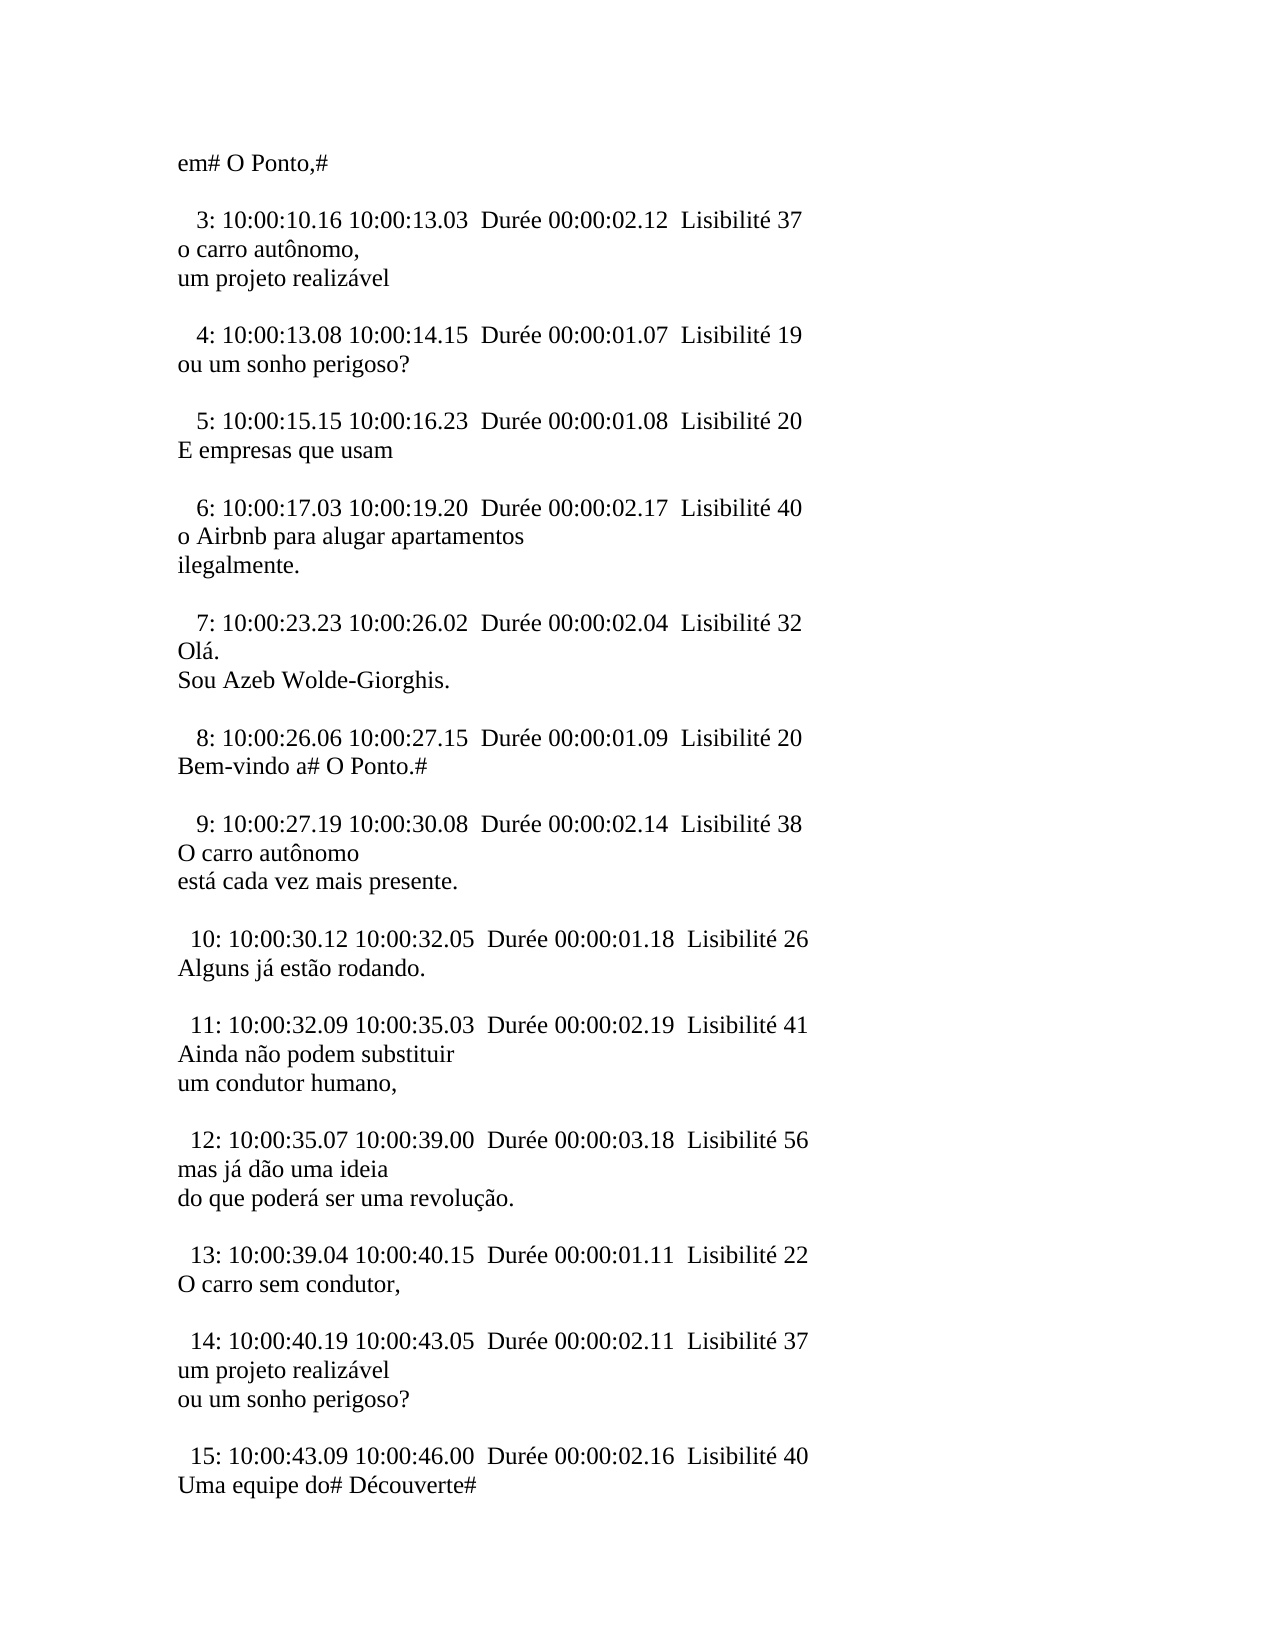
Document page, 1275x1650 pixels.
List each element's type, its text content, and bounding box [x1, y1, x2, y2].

text Uma equipe do# Découverte# [177, 1470, 1098, 1499]
text 6: 10:00:17.03 10:00:19.20 Durée 00:00:02.17 Lisibilité 40 [177, 493, 1098, 521]
text Bem-vindo a# O Ponto.# [177, 751, 1098, 780]
text O carro sem condutor, [177, 1269, 1098, 1298]
text O carro autônomo [177, 838, 1098, 866]
text o Airbnb para alugar apartamentos [177, 521, 1098, 550]
text um projeto realizável [177, 263, 1098, 291]
text um projeto realizável [177, 1355, 1098, 1384]
text 13: 10:00:39.04 10:00:40.15 Durée 00:00:01.11 Lisibilité 22 [177, 1240, 1098, 1269]
text está cada vez mais presente. [177, 866, 1098, 895]
text um condutor humano, [177, 1068, 1098, 1096]
text o carro autônomo, [177, 234, 1098, 263]
text E empresas que usam [177, 435, 1098, 464]
text mas já dão uma ideia [177, 1154, 1098, 1183]
text 14: 10:00:40.19 10:00:43.05 Durée 00:00:02.11 Lisibilité 37 [177, 1326, 1098, 1355]
text 8: 10:00:26.06 10:00:27.15 Durée 00:00:01.09 Lisibilité 20 [177, 723, 1098, 751]
text 3: 10:00:10.16 10:00:13.03 Durée 00:00:02.12 Lisibilité 37 [177, 205, 1098, 234]
text ou um sonho perigoso? [177, 1384, 1098, 1413]
text do que poderá ser uma revolução. [177, 1183, 1098, 1211]
text ou um sonho perigoso? [177, 349, 1098, 378]
text 12: 10:00:35.07 10:00:39.00 Durée 00:00:03.18 Lisibilité 56 [177, 1125, 1098, 1154]
text Alguns já estão rodando. [177, 953, 1098, 981]
text 5: 10:00:15.15 10:00:16.23 Durée 00:00:01.08 Lisibilité 20 [177, 406, 1098, 435]
text 15: 10:00:43.09 10:00:46.00 Durée 00:00:02.16 Lisibilité 40 [177, 1441, 1098, 1470]
text em# O Ponto,# [177, 148, 1098, 176]
text 7: 10:00:23.23 10:00:26.02 Durée 00:00:02.04 Lisibilité 32 [177, 608, 1098, 636]
text Ainda não podem substituir [177, 1039, 1098, 1068]
text 9: 10:00:27.19 10:00:30.08 Durée 00:00:02.14 Lisibilité 38 [177, 809, 1098, 838]
text 4: 10:00:13.08 10:00:14.15 Durée 00:00:01.07 Lisibilité 19 [177, 320, 1098, 349]
text ilegalmente. [177, 550, 1098, 579]
text 10: 10:00:30.12 10:00:32.05 Durée 00:00:01.18 Lisibilité 26 [177, 924, 1098, 953]
text 11: 10:00:32.09 10:00:35.03 Durée 00:00:02.19 Lisibilité 41 [177, 1010, 1098, 1039]
text Sou Azeb Wolde-Giorghis. [177, 665, 1098, 694]
text Olá. [177, 636, 1098, 665]
